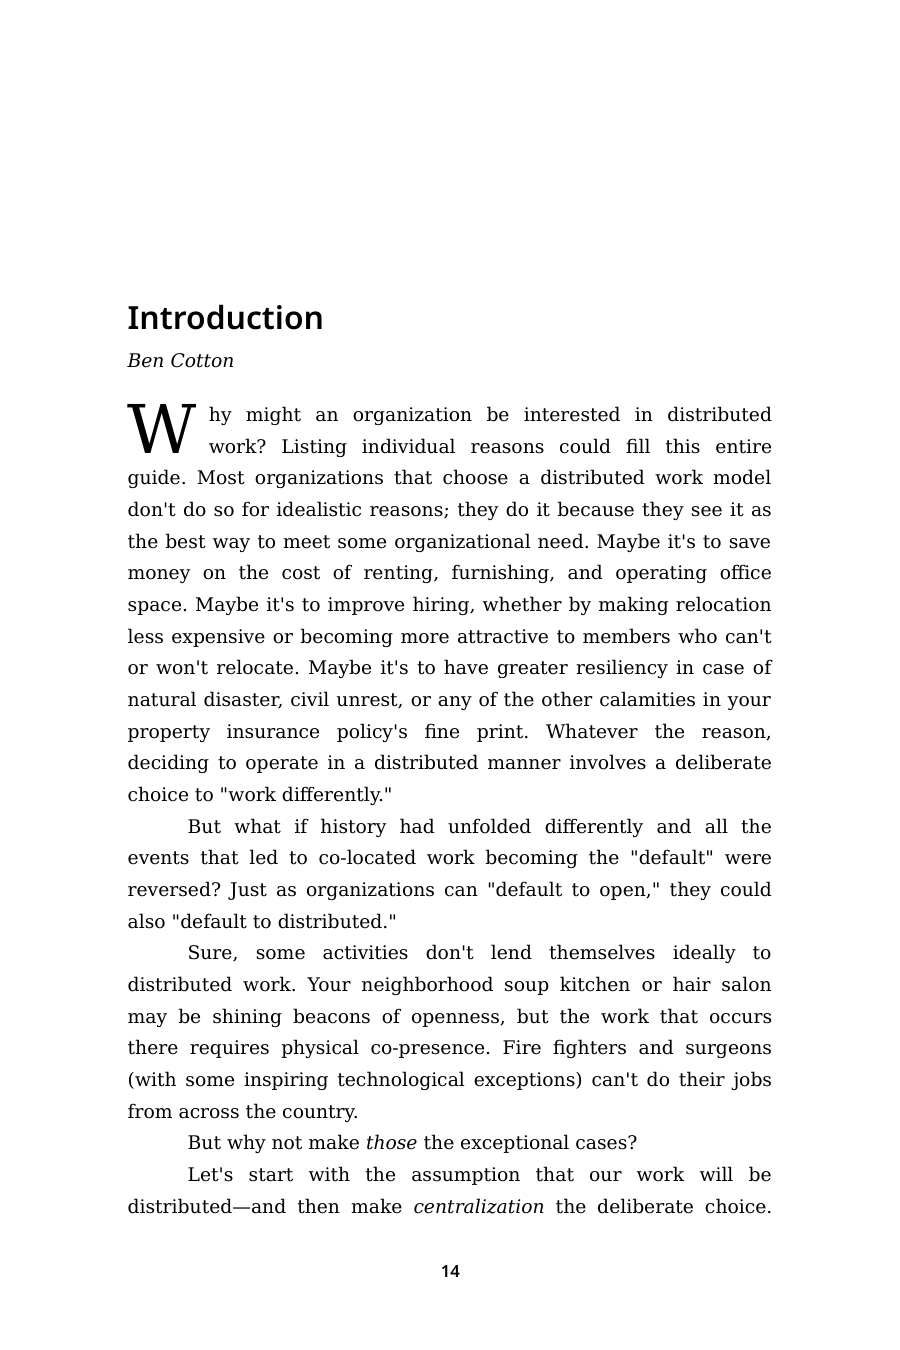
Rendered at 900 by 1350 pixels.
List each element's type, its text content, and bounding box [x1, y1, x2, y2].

text Why might an organization be interested in distributed work? Listing individual reasons could fill this entire guide. Most organizations that choose a distributed work model don't do so for idealistic reasons; they do it because they see it as the best way to meet some organizational need. Maybe it's to save money on the cost of renting, furnishing, and operating office space. Maybe it's to improve hiring, whether by making relocation less expensive or becoming more attractive to members who can't or won't relocate. Maybe it's to have greater resiliency in case of natural disaster, civil unrest, or any of the other calamities in your property insurance policy's fine print. Whatever the reason, deciding to operate in a distributed manner involves a deliberate choice to "work differently." [127, 404, 772, 806]
text But what if history had unfolded differently and all the events that led to co-located work becoming the "default" were reversed? Just as organizations can "default to open," they could also "default to distributed." [127, 816, 772, 933]
text But why not make those the exceptional cases? [127, 1132, 772, 1154]
text Sure, some activities don't lend themselves ideally to distributed work. Your neighborhood soup kitchen or hair salon may be shining beacons of openness, but the work that occurs there requires physical co-presence. Fire fighters and surgeons (with some inspiring technological exceptions) can't do their jobs from across the country. [127, 942, 772, 1123]
text Ben Cotton [127, 350, 772, 372]
text Let's start with the assumption that our work will be distributed—and then make centralization the deliberate choice. [127, 1164, 772, 1218]
subtitle Introduction [127, 298, 772, 337]
